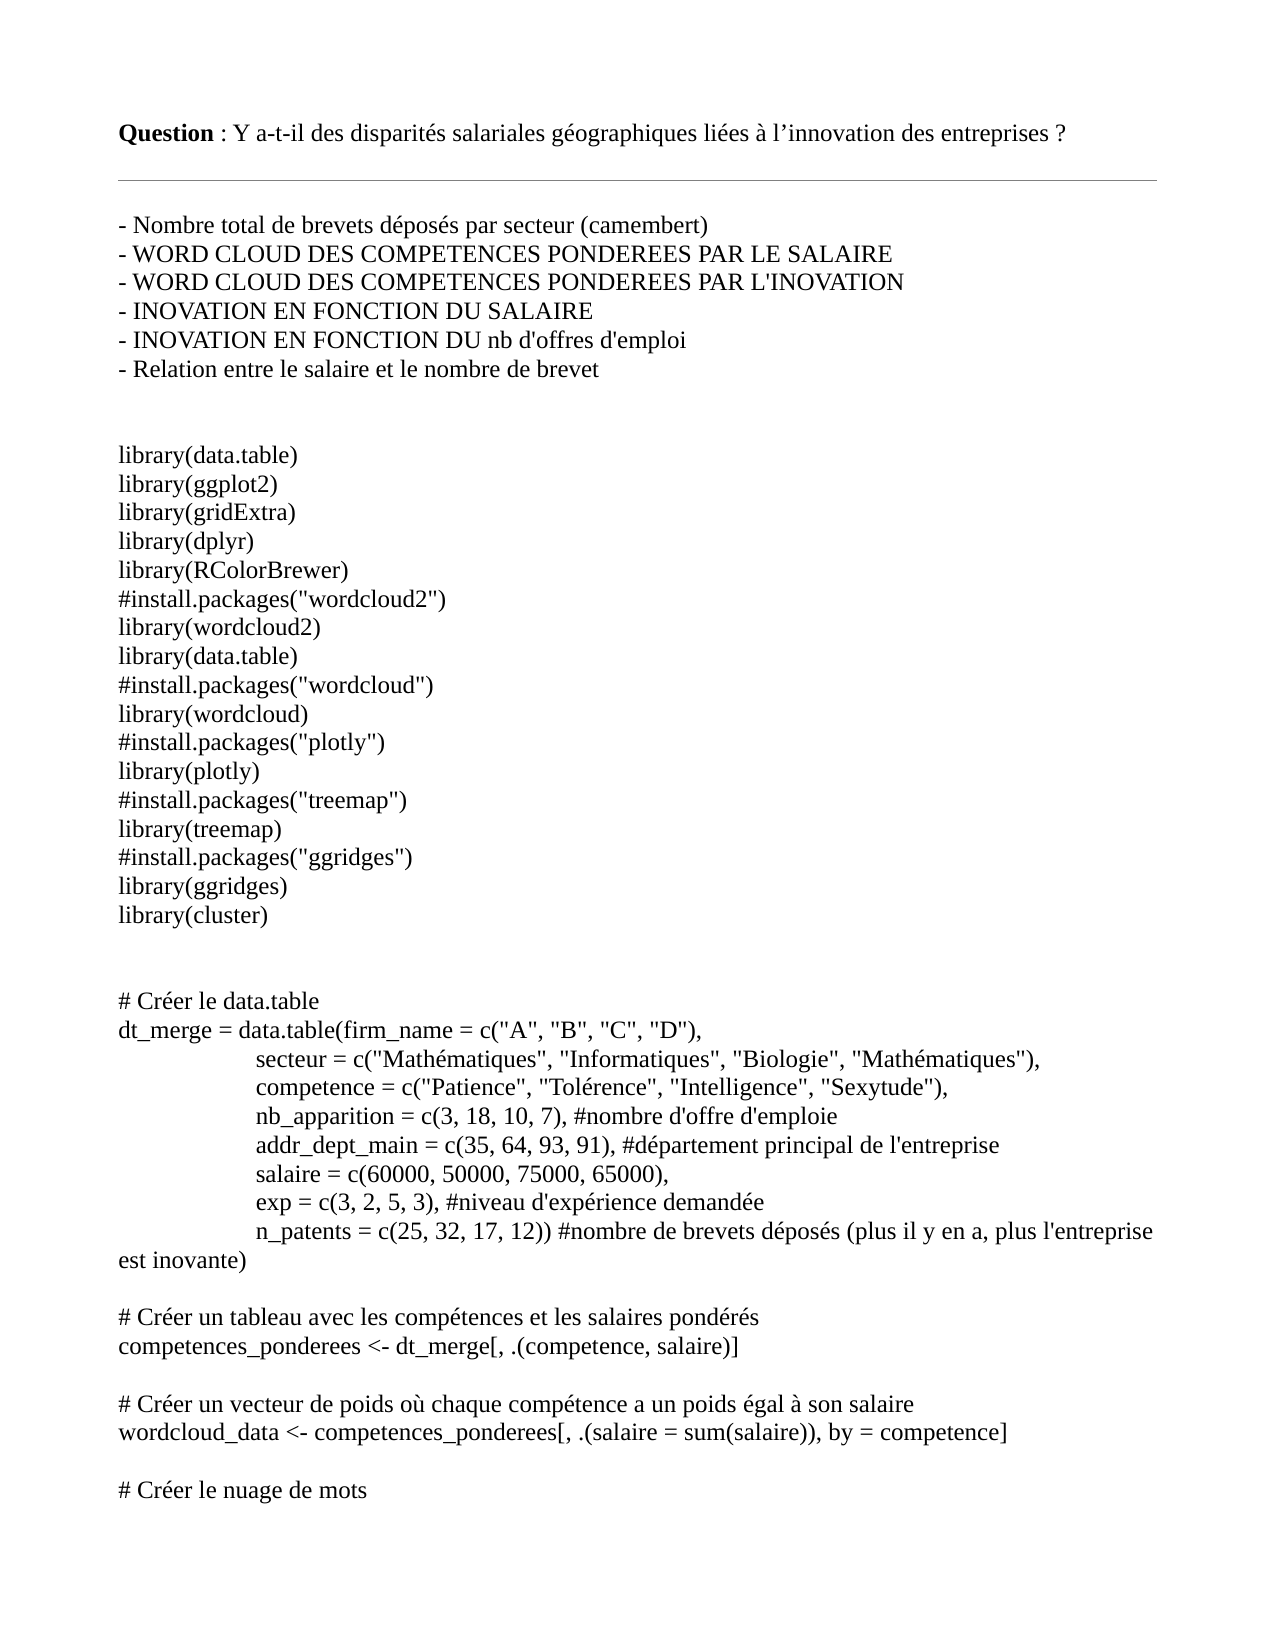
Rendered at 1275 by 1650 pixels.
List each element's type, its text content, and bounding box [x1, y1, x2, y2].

text # Créer le nuage de mots [118, 1475, 1157, 1504]
text # Créer un vecteur de poids où chaque compétence a un poids égal à son salaire [118, 1389, 1157, 1417]
text Question : Y a-t-il des disparités salariales géographiques liées à l’innovation des entreprises ? [118, 118, 1157, 147]
text library(cluster) [118, 900, 1157, 929]
text competences_ponderees <- dt_merge[, .(competence, salaire)] [118, 1331, 1157, 1360]
text - Nombre total de brevets déposés par secteur (camembert) [118, 210, 1157, 239]
text nb_apparition = c(3, 18, 10, 7), #nombre d'offre d'emploie [118, 1101, 1157, 1130]
text #install.packages("wordcloud2") [118, 584, 1157, 612]
text library(dplyr) [118, 526, 1157, 555]
text library(ggridges) [118, 871, 1157, 900]
text library(data.table) [118, 641, 1157, 670]
text # Créer le data.table [118, 986, 1157, 1015]
text library(ggplot2) [118, 469, 1157, 497]
text library(treemap) [118, 814, 1157, 842]
text exp = c(3, 2, 5, 3), #niveau d'expérience demandée [118, 1187, 1157, 1216]
text library(gridExtra) [118, 497, 1157, 526]
text competence = c("Patience", "Tolérence", "Intelligence", "Sexytude"), [118, 1072, 1157, 1101]
text #install.packages("plotly") [118, 727, 1157, 756]
text #install.packages("ggridges") [118, 842, 1157, 871]
text salaire = c(60000, 50000, 75000, 65000), [118, 1159, 1157, 1187]
text dt_merge = data.table(firm_name = c("A", "B", "C", "D"), [118, 1015, 1157, 1044]
text - Relation entre le salaire et le nombre de brevet [118, 354, 1157, 382]
text secteur = c("Mathématiques", "Informatiques", "Biologie", "Mathématiques"), [118, 1044, 1157, 1072]
text library(plotly) [118, 756, 1157, 785]
text #install.packages("wordcloud") [118, 670, 1157, 699]
text library(wordcloud) [118, 699, 1157, 727]
text n_patents = c(25, 32, 17, 12)) #nombre de brevets déposés (plus il y en a, plus l'entreprise est inovante) [118, 1216, 1157, 1274]
text addr_dept_main = c(35, 64, 93, 91), #département principal de l'entreprise [118, 1130, 1157, 1159]
text library(RColorBrewer) [118, 555, 1157, 584]
text #install.packages("treemap") [118, 785, 1157, 814]
text - WORD CLOUD DES COMPETENCES PONDEREES PAR LE SALAIRE [118, 239, 1157, 267]
text library(wordcloud2) [118, 612, 1157, 641]
text # Créer un tableau avec les compétences et les salaires pondérés [118, 1302, 1157, 1331]
text wordcloud_data <- competences_ponderees[, .(salaire = sum(salaire)), by = competence] [118, 1417, 1157, 1446]
text - WORD CLOUD DES COMPETENCES PONDEREES PAR L'INOVATION [118, 267, 1157, 296]
text - INOVATION EN FONCTION DU nb d'offres d'emploi [118, 325, 1157, 354]
text library(data.table) [118, 440, 1157, 469]
text - INOVATION EN FONCTION DU SALAIRE [118, 296, 1157, 325]
